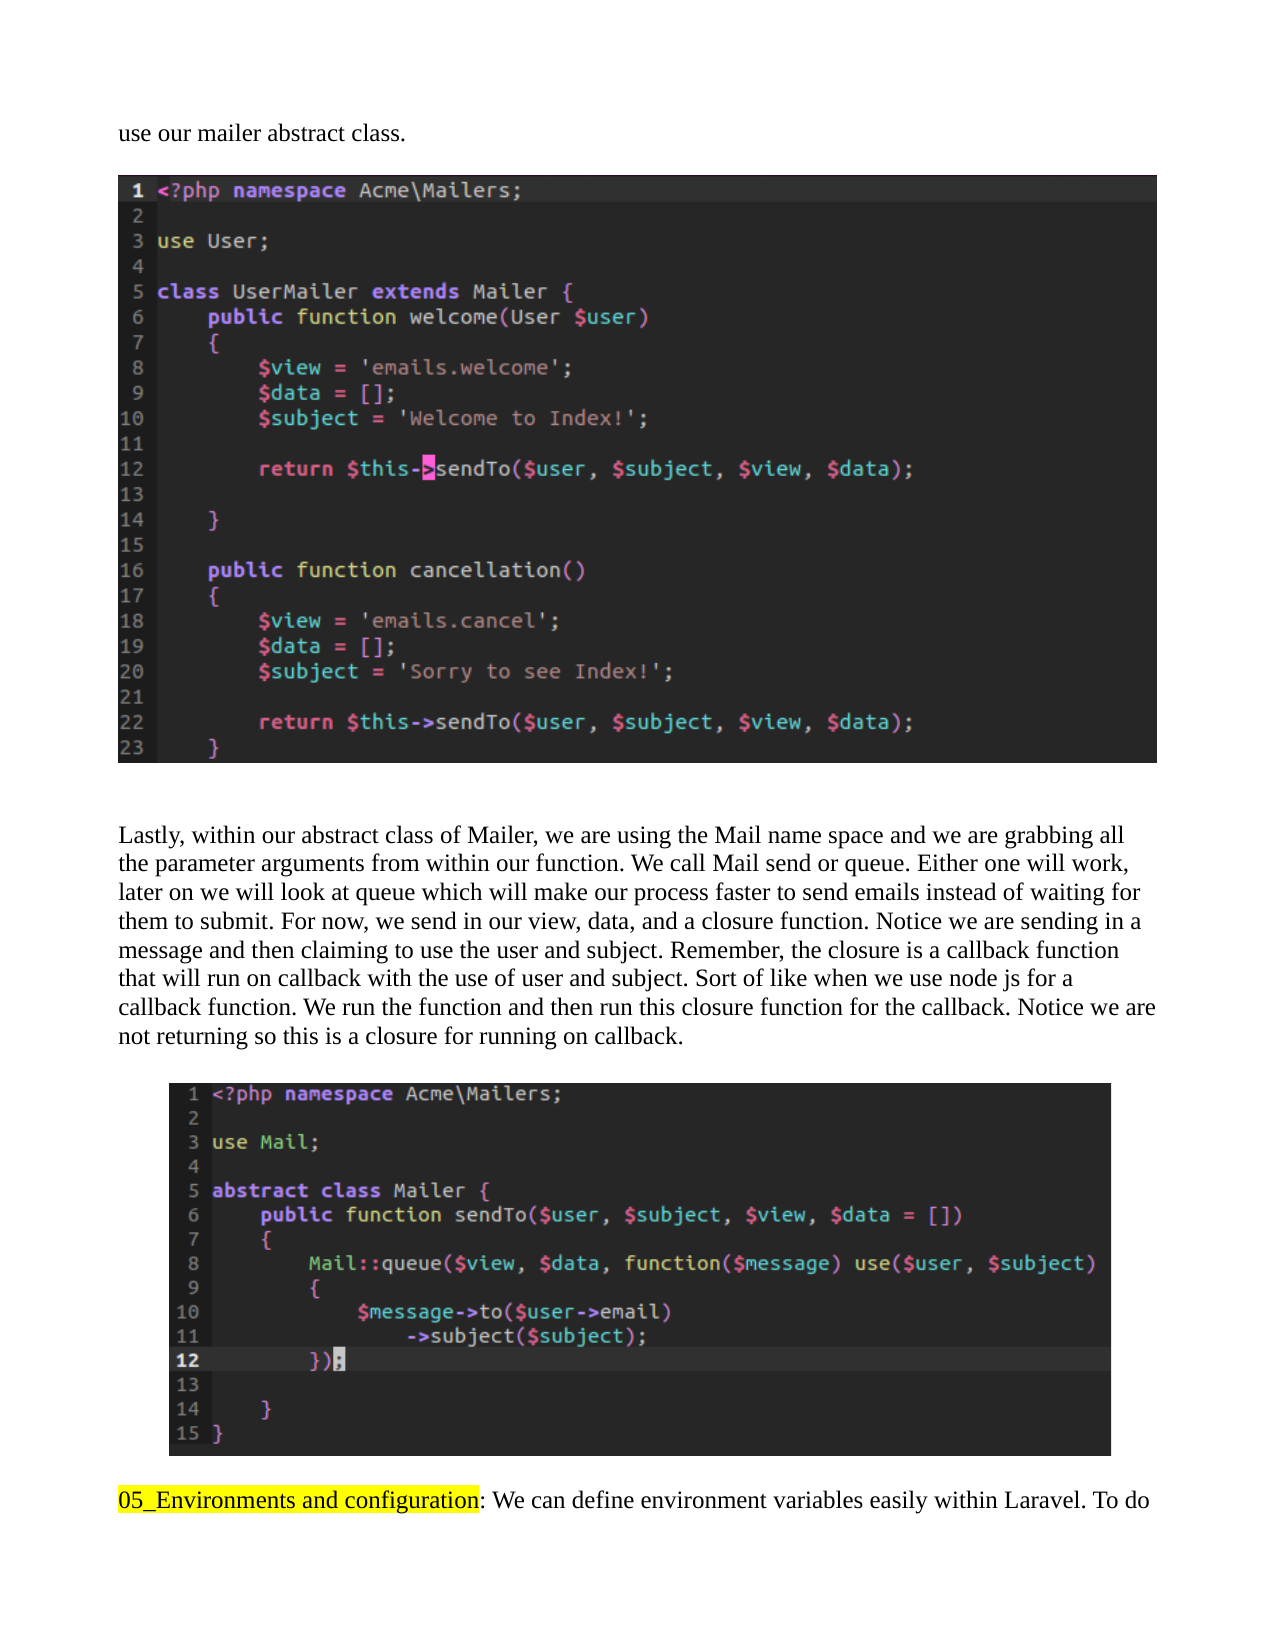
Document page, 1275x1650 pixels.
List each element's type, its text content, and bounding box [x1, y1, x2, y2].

text use our mailer abstract class. [118, 118, 1157, 147]
picture [169, 1083, 1112, 1456]
text Lastly, within our abstract class of Mailer, we are using the Mail name space and we are grabbing all the parameter arguments from within our function. We call Mail send or queue. Either one will work, later on we will look at queue which will make our process faster to send emails instead of waiting for them to submit. For now, we send in our view, data, and a closure function. Notice we are sending in a message and then claiming to use the user and subject. Remember, the closure is a callback function that will run on callback with the use of user and subject. Sort of like when we use node js for a callback function. We run the function and then run this closure function for the callback. Notice we are not returning so this is a closure for running on callback. [118, 820, 1157, 1050]
picture [118, 175, 1157, 763]
text 05_Environments and configuration: We can define environment variables easily within Laravel. To do [118, 1485, 1157, 1513]
